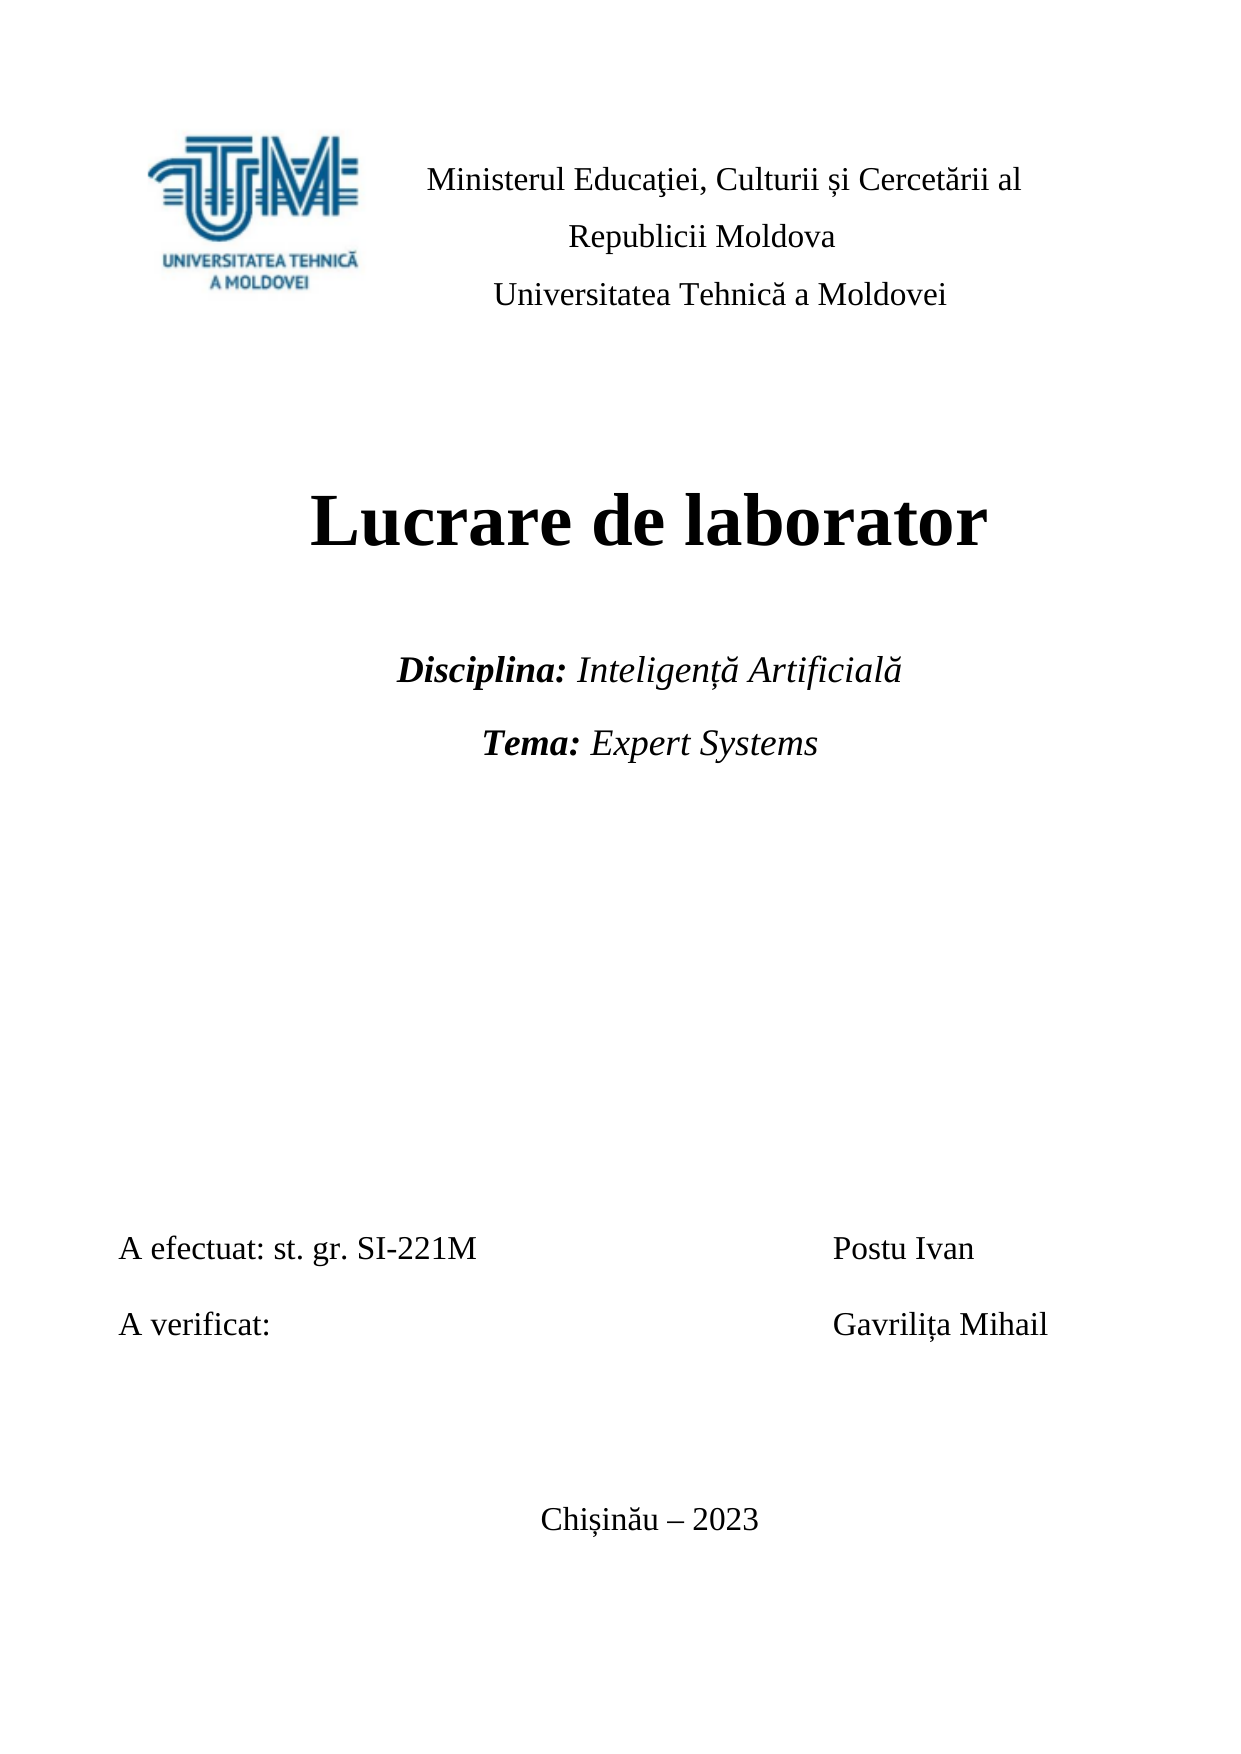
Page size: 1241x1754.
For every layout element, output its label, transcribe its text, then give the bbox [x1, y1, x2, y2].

text Universitatea Tehnică a Moldovei [118, 274, 1181, 312]
text A efectuat: st. gr. SI-221M Postu Ivan [118, 1228, 1181, 1266]
text [118, 159, 135, 255]
text Chișinău – 2023 [118, 1499, 1181, 1537]
text Ministerul Educaţiei, Culturii și Cercetării al Republicii Moldova [387, 159, 1181, 255]
text Lucrare de laborator [118, 475, 1181, 562]
text A verificat: Gavrilița Mihail [118, 1305, 1181, 1343]
text Tema: Expert Systems [118, 720, 1181, 763]
picture [135, 122, 387, 302]
text Disciplina: Inteligență Artificială [118, 648, 1181, 691]
